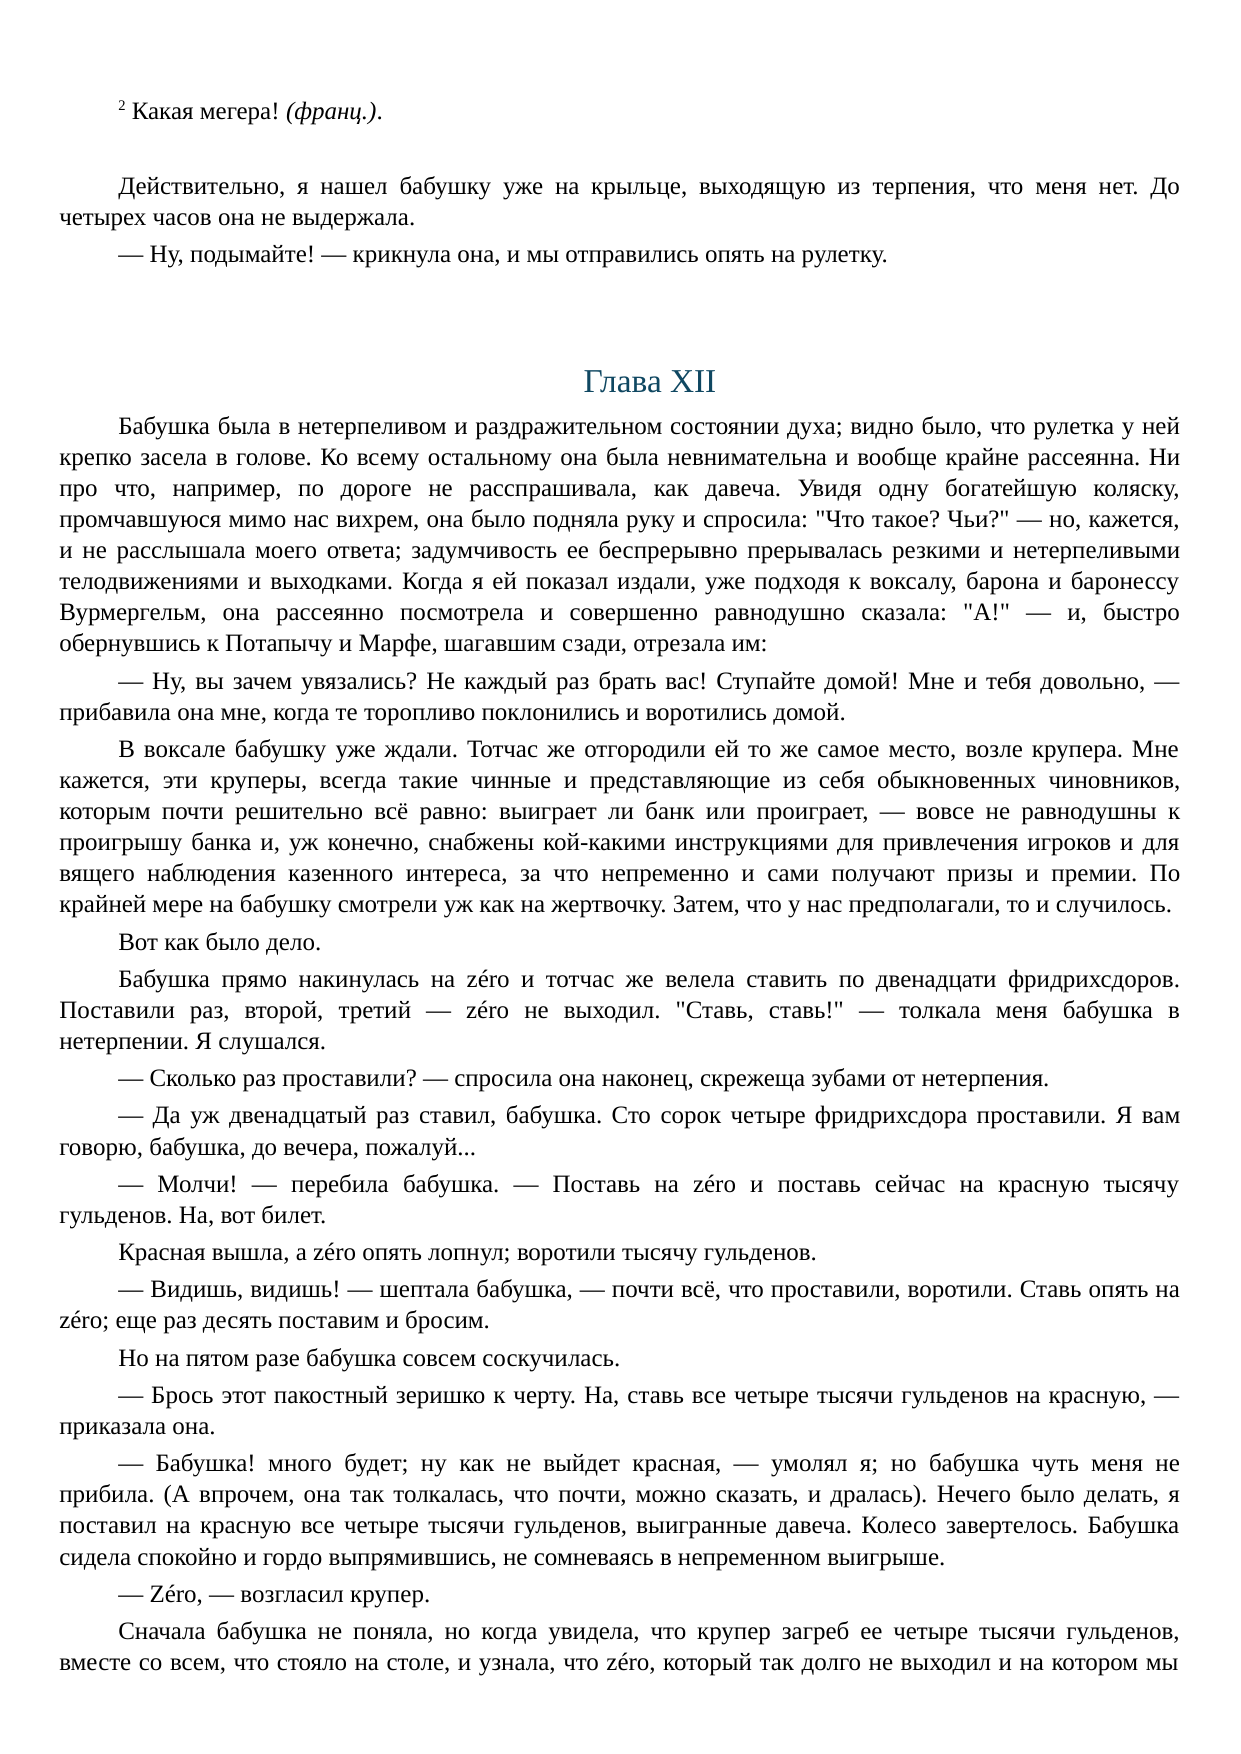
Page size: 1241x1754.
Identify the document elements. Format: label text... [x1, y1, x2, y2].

text — Да уж двенадцатый раз ставил, бабушка. Сто сорок четыре фридрихсдора проставили. Я вам говорю, бабушка, до вечера, пожалуй... [59, 1101, 1181, 1160]
text Но на пятом разе бабушка совсем соскучилась. [59, 1343, 1181, 1372]
text Вот как было дело. [59, 927, 1181, 955]
text — Молчи! — перебила бабушка. — Поставь на zéro и поставь сейчас на красную тысячу гульденов. На, вот билет. [59, 1169, 1181, 1229]
text — Zéro, — возгласил крупер. [59, 1579, 1181, 1608]
text — Видишь, видишь! — шептала бабушка, — почти всё, что проставили, воротили. Ставь опять на zéro; еще раз десять поставим и бросим. [59, 1274, 1181, 1334]
text Красная вышла, а zéro опять лопнул; воротили тысячу гульденов. [59, 1237, 1181, 1266]
text — Ну, подымайте! — крикнула она, и мы отправились опять на рулетку. [59, 239, 1181, 268]
text Бабушка прямо накинулась на zéro и тотчас же велела ставить по двенадцати фридрихсдоров. Поставили раз, второй, третий — zéro не выходил. "Ставь, ставь!" — толкала меня бабушка в нетерпении. Я слушался. [59, 964, 1181, 1055]
text — Сколько раз проставили? — спросила она наконец, скрежеща зубами от нетерпения. [59, 1063, 1181, 1092]
text — Брось этот пакостный зеришко к черту. На, ставь все четыре тысячи гульденов на красную, — приказала она. [59, 1380, 1181, 1440]
text 2 Какая мегера! (франц.). [59, 96, 1181, 125]
subtitle Глава XII [59, 362, 1181, 400]
text — Бабушка! много будет; ну как не выйдет красная, — умолял я; но бабушка чуть меня не прибила. (А впрочем, она так толкалась, что почти, можно сказать, и дралась). Нечего было делать, я поставил на красную все четыре тысячи гульденов, выигранные давеча. Колесо завертелось. Бабушка сидела спокойно и гордо выпрямившись, не сомневаясь в непременном выигрыше. [59, 1448, 1181, 1570]
text В воксале бабушку уже ждали. Тотчас же отгородили ей то же самое место, возле крупера. Мне кажется, эти круперы, всегда такие чинные и представляющие из себя обыкновенных чиновников, которым почти решительно всё равно: выиграет ли банк или проиграет, — вовсе не равнодушны к проигрышу банка и, уж конечно, снабжены кой-какими инструкциями для привлечения игроков и для вящего наблюдения казенного интереса, за что непременно и сами получают призы и премии. По крайней мере на бабушку смотрели уж как на жертвочку. Затем, что у нас предполагали, то и случилось. [59, 734, 1181, 918]
text Бабушка была в нетерпеливом и раздражительном состоянии духа; видно было, что рулетка у ней крепко засела в голове. Ко всему остальному она была невнимательна и вообще крайне рассеянна. Ни про что, например, по дороге не расспрашивала, как давеча. Увидя одну богатейшую коляску, промчавшуюся мимо нас вихрем, она было подняла руку и спросила: "Что такое? Чьи?" — но, кажется, и не расслышала моего ответа; задумчивость ее беспрерывно прерывалась резкими и нетерпеливыми телодвижениями и выходками. Когда я ей показал издали, уже подходя к воксалу, барона и баронессу Вурмергельм, она рассеянно посмотрела и совершенно равнодушно сказала: "А!" — и, быстро обернувшись к Потапычу и Марфе, шагавшим сзади, отрезала им: [59, 411, 1181, 657]
text Действительно, я нашел бабушку уже на крыльце, выходящую из терпения, что меня нет. До четырех часов она не выдержала. [59, 171, 1181, 231]
text — Ну, вы зачем увязались? Не каждый раз брать вас! Ступайте домой! Мне и тебя довольно, — прибавила она мне, когда те торопливо поклонились и воротились домой. [59, 666, 1181, 726]
text Сначала бабушка не поняла, но когда увидела, что крупер загреб ее четыре тысячи гульденов, вместе со всем, что стояло на столе, и узнала, что zéro, который так долго не выходил и на котором мы [59, 1616, 1181, 1676]
